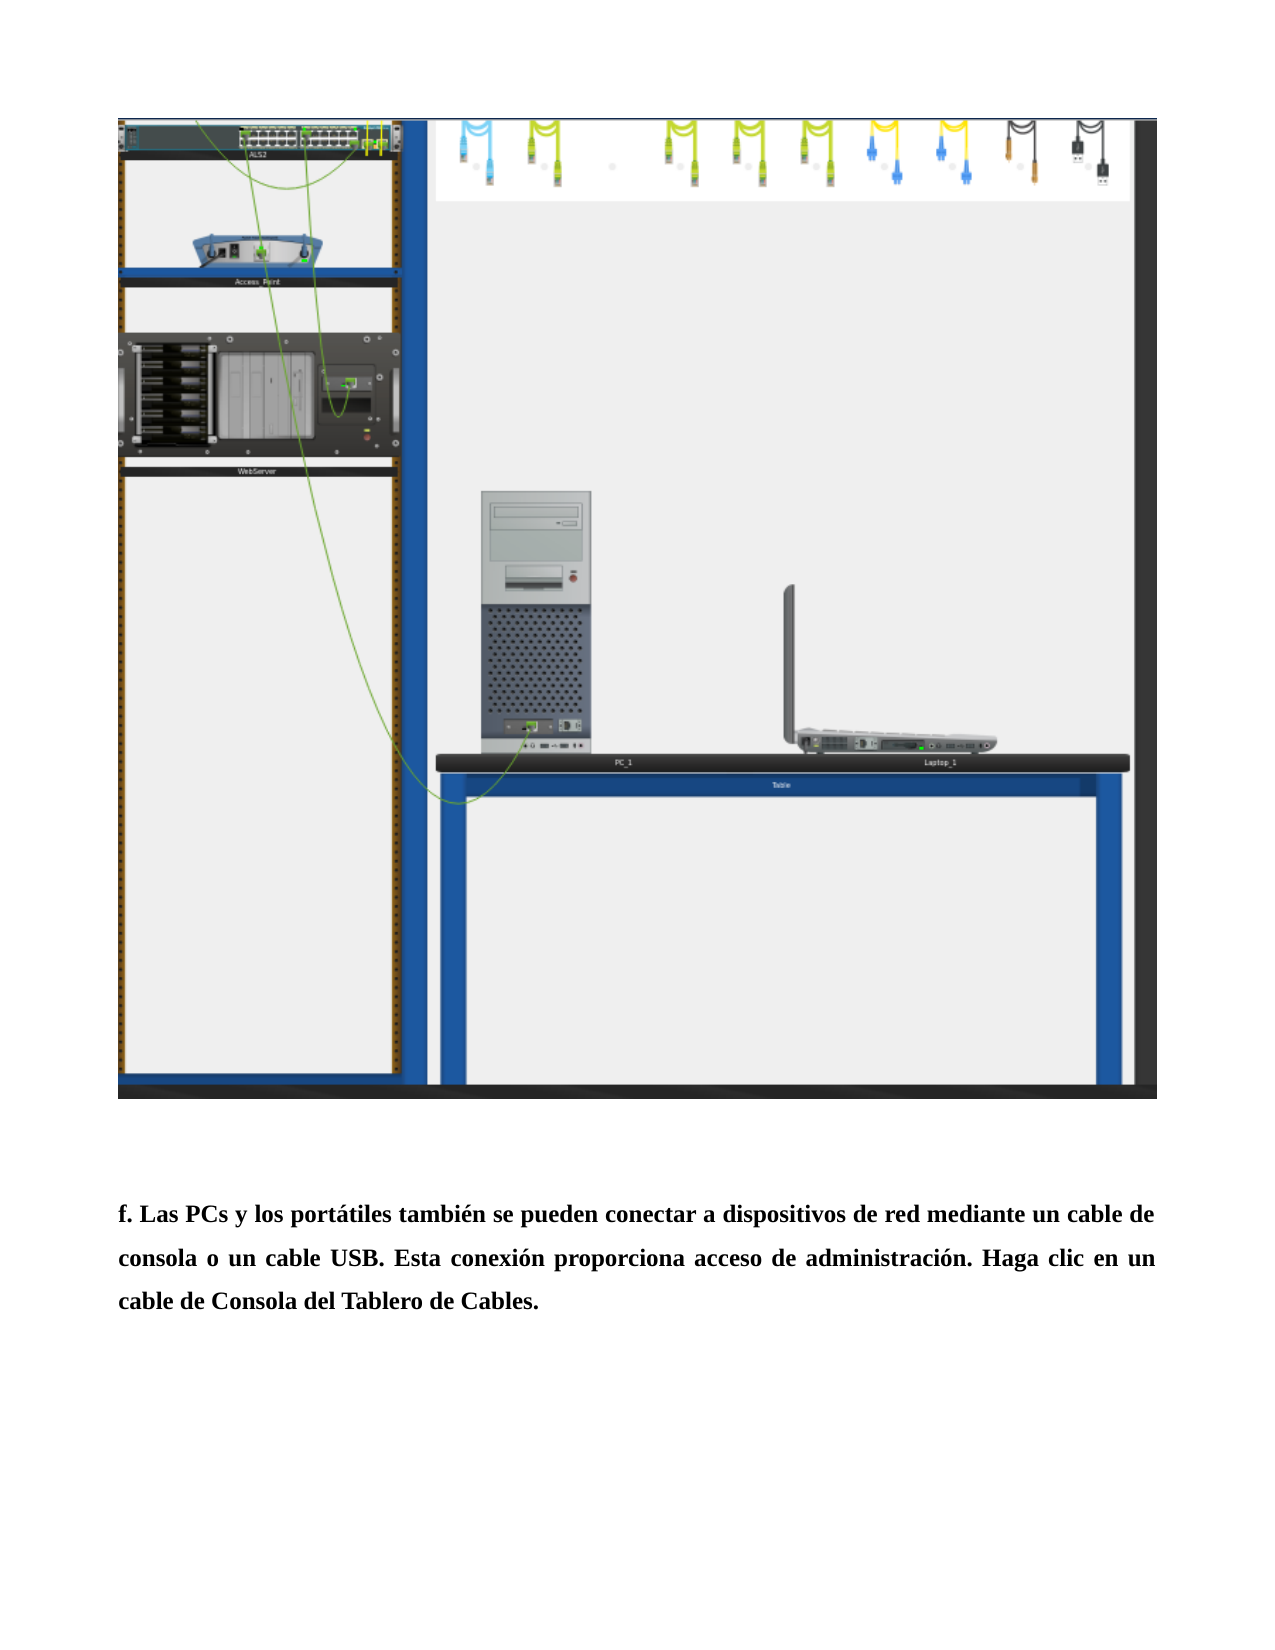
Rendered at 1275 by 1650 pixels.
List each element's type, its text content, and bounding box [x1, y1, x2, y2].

picture [118, 118, 1157, 1099]
text f. Las PCs y los portátiles también se pueden conectar a dispositivos de red mediante un cable de consola o un cable USB. Esta conexión proporciona acceso de administración. Haga clic en un cable de Consola del Tablero de Cables. [118, 1199, 1157, 1314]
